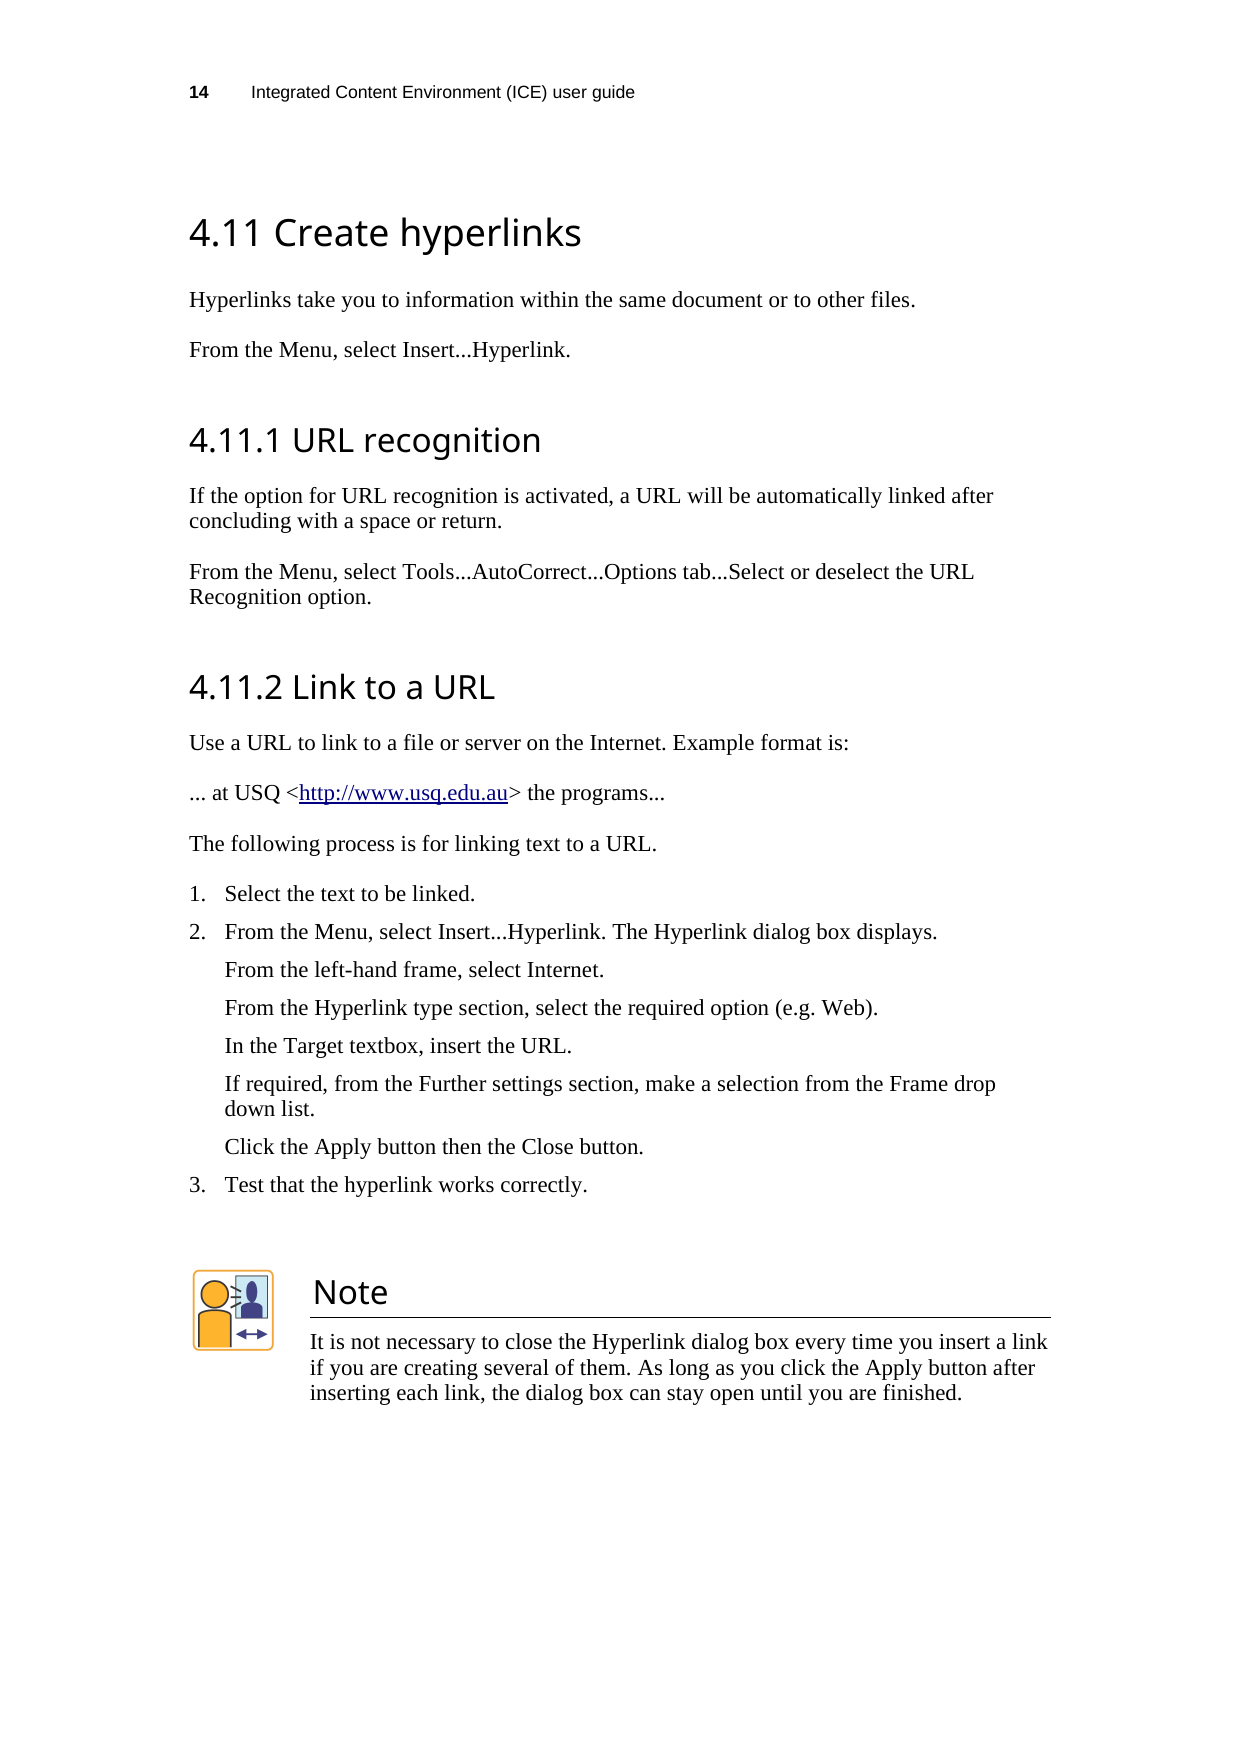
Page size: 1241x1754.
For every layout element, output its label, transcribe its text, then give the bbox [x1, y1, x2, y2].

table_header [189, 1260, 309, 1411]
list Select the text to be linked. [189, 881, 1051, 906]
picture [188, 1266, 278, 1355]
text Hyperlinks take you to information within the same document or to other files. [189, 287, 1051, 312]
text The following process is for linking text to a URL. [189, 831, 1051, 856]
text From the Menu, select Tools...AutoCorrect...Options tab...Select or deselect the URL Recognition option. [189, 559, 1051, 610]
text Click the Apply button then the Close button. [224, 1134, 1051, 1159]
subtitle URL recognition [189, 417, 1051, 462]
table_cell It is not necessary to close the Hyperlink dialog box every time you insert a link if you are creating several of them. As long as you click the Apply button after inserting each link, the dialog box can stay open until you are finished. [310, 1323, 1051, 1411]
text From the Menu, select Insert...Hyperlink. [189, 337, 1051, 363]
text Use a URL to link to a file or server on the Internet. Example format is: [189, 730, 1051, 755]
table_header [310, 1318, 1051, 1323]
text If the option for URL recognition is activated, a URL will be automatically linked after concluding with a space or return. [189, 483, 1051, 534]
text ... at USQ <http://www.usq.edu.au> the programs... [189, 780, 1051, 806]
subtitle Link to a URL [189, 664, 1051, 709]
subtitle Create hyperlinks [189, 207, 1051, 258]
text From the left-hand frame, select Internet. [224, 957, 1051, 982]
text In the Target textbox, insert the URL. [224, 1032, 1051, 1058]
list From the Menu, select Insert...Hyperlink. The Hyperlink dialog box displays. [189, 919, 1051, 944]
text From the Hyperlink type section, select the required option (e.g. Web). [224, 994, 1051, 1020]
table_header Note [310, 1260, 1051, 1317]
list Test that the hyperlink works correctly. [189, 1172, 1051, 1197]
text If required, from the Further settings section, make a selection from the Frame drop down list. [224, 1070, 1051, 1121]
